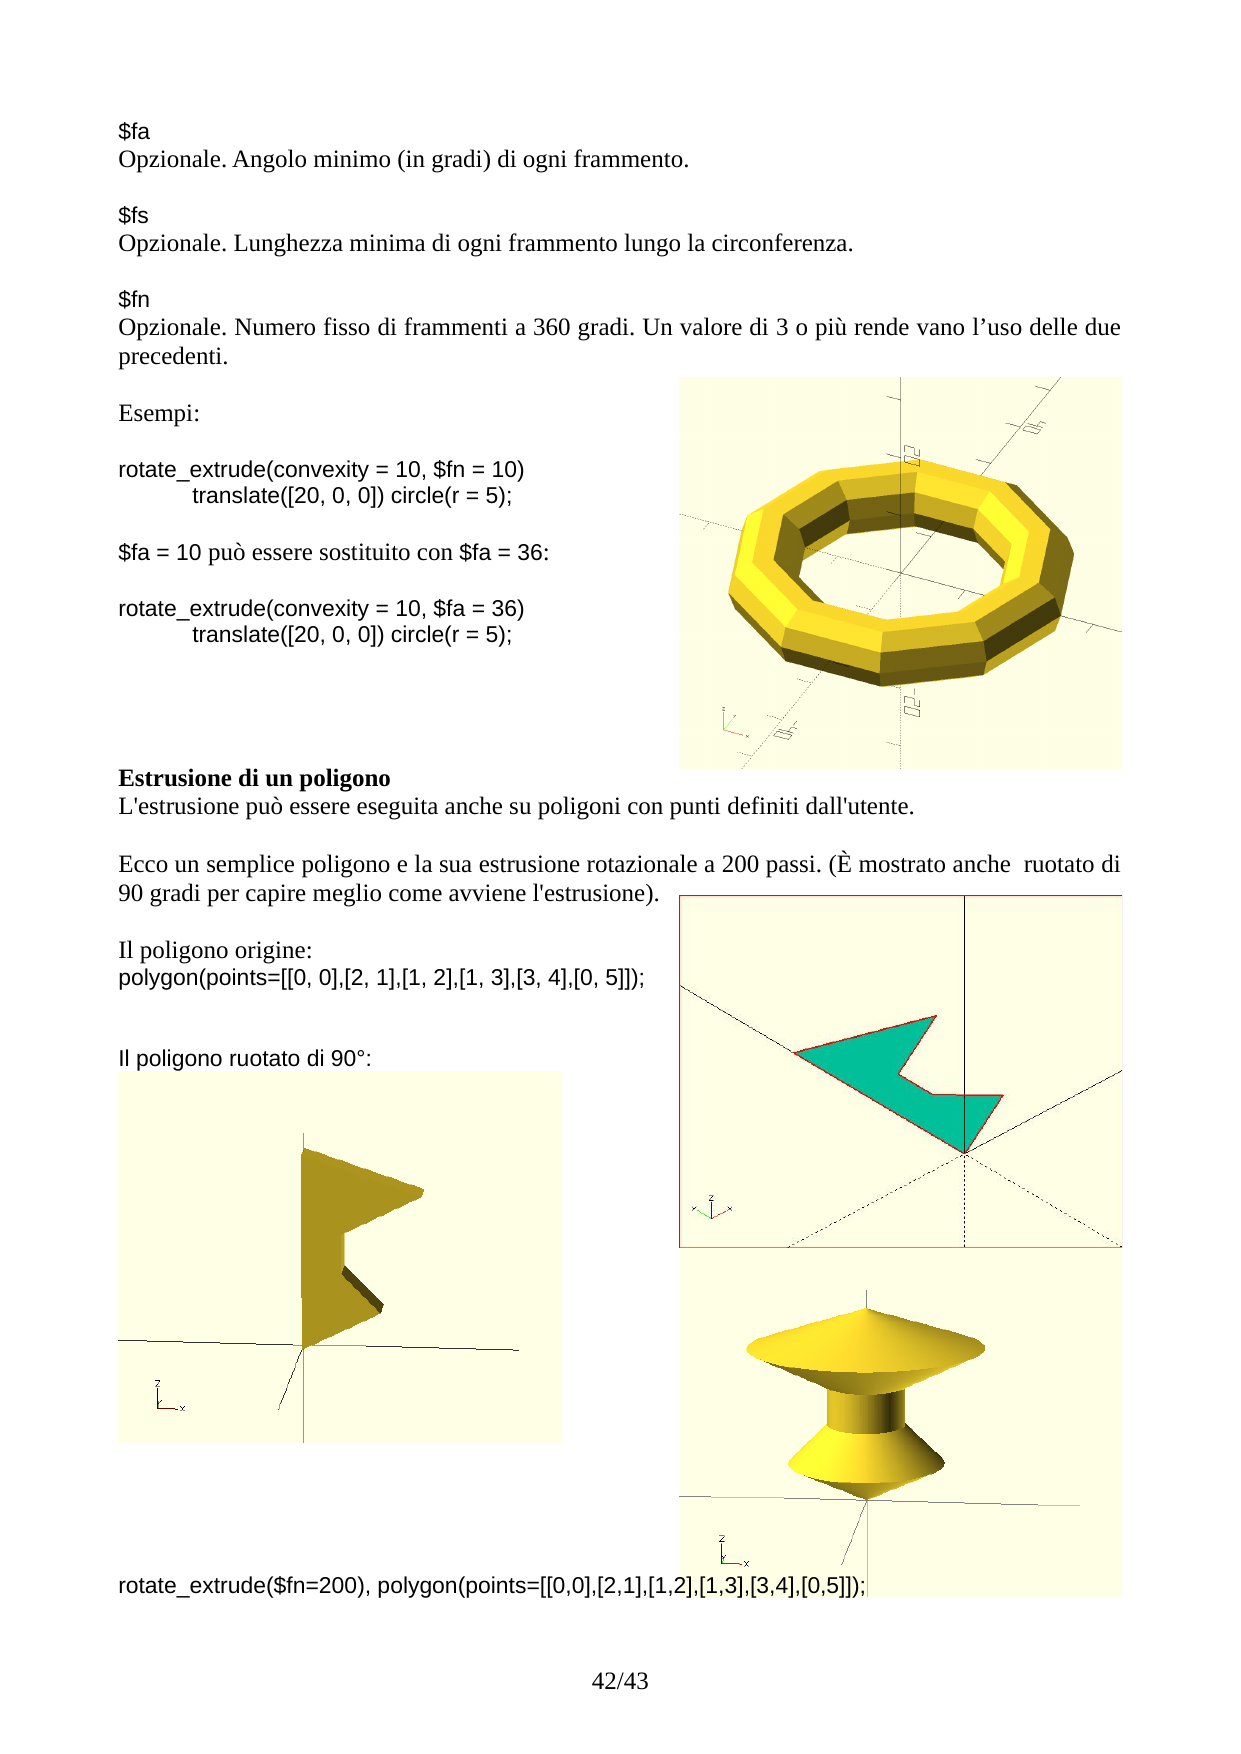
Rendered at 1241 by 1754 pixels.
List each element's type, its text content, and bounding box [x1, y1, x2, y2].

text $fn [118, 286, 1122, 312]
text rotate_extrude($fn=200), polygon(points=[[0,0],[2,1],[1,2],[1,3],[3,4],[0,5]]); [118, 1572, 1122, 1599]
text Esempi: [118, 398, 679, 427]
text polygon(points=[[0, 0],[2, 1],[1, 2],[1, 3],[3, 4],[0, 5]]); [118, 964, 679, 990]
text $fa = 10 può essere sostituito con $fa = 36: [118, 537, 679, 566]
text Il poligono origine: [118, 935, 679, 964]
picture [118, 1071, 562, 1443]
text Ecco un semplice poligono e la sua estrusione rotazionale a 200 passi. (È mostrato anche ruotato di 90 gradi per capire meglio come avviene l'estrusione). [118, 849, 1122, 906]
picture [679, 377, 1123, 769]
text Il poligono ruotato di 90°: [118, 1045, 679, 1072]
picture [679, 895, 1123, 1597]
text $fa [118, 118, 1122, 144]
text Opzionale. Lunghezza minima di ogni frammento lungo la circonferenza. [118, 228, 1122, 257]
text Opzionale. Numero fisso di frammenti a 360 gradi. Un valore di 3 o più rende vano l’uso delle due precedenti. [118, 312, 1122, 370]
text L'estrusione può essere eseguita anche su poligoni con punti definiti dall'utente. [118, 791, 1122, 820]
text $fs [118, 202, 1122, 228]
text rotate_extrude(convexity = 10, $fn = 10) [118, 456, 679, 482]
text translate([20, 0, 0]) circle(r = 5); [118, 621, 679, 648]
text rotate_extrude(convexity = 10, $fa = 36) [118, 595, 679, 621]
text Opzionale. Angolo minimo (in gradi) di ogni frammento. [118, 144, 1122, 173]
text Estrusione di un poligono [118, 763, 1122, 791]
text translate([20, 0, 0]) circle(r = 5); [118, 482, 679, 509]
